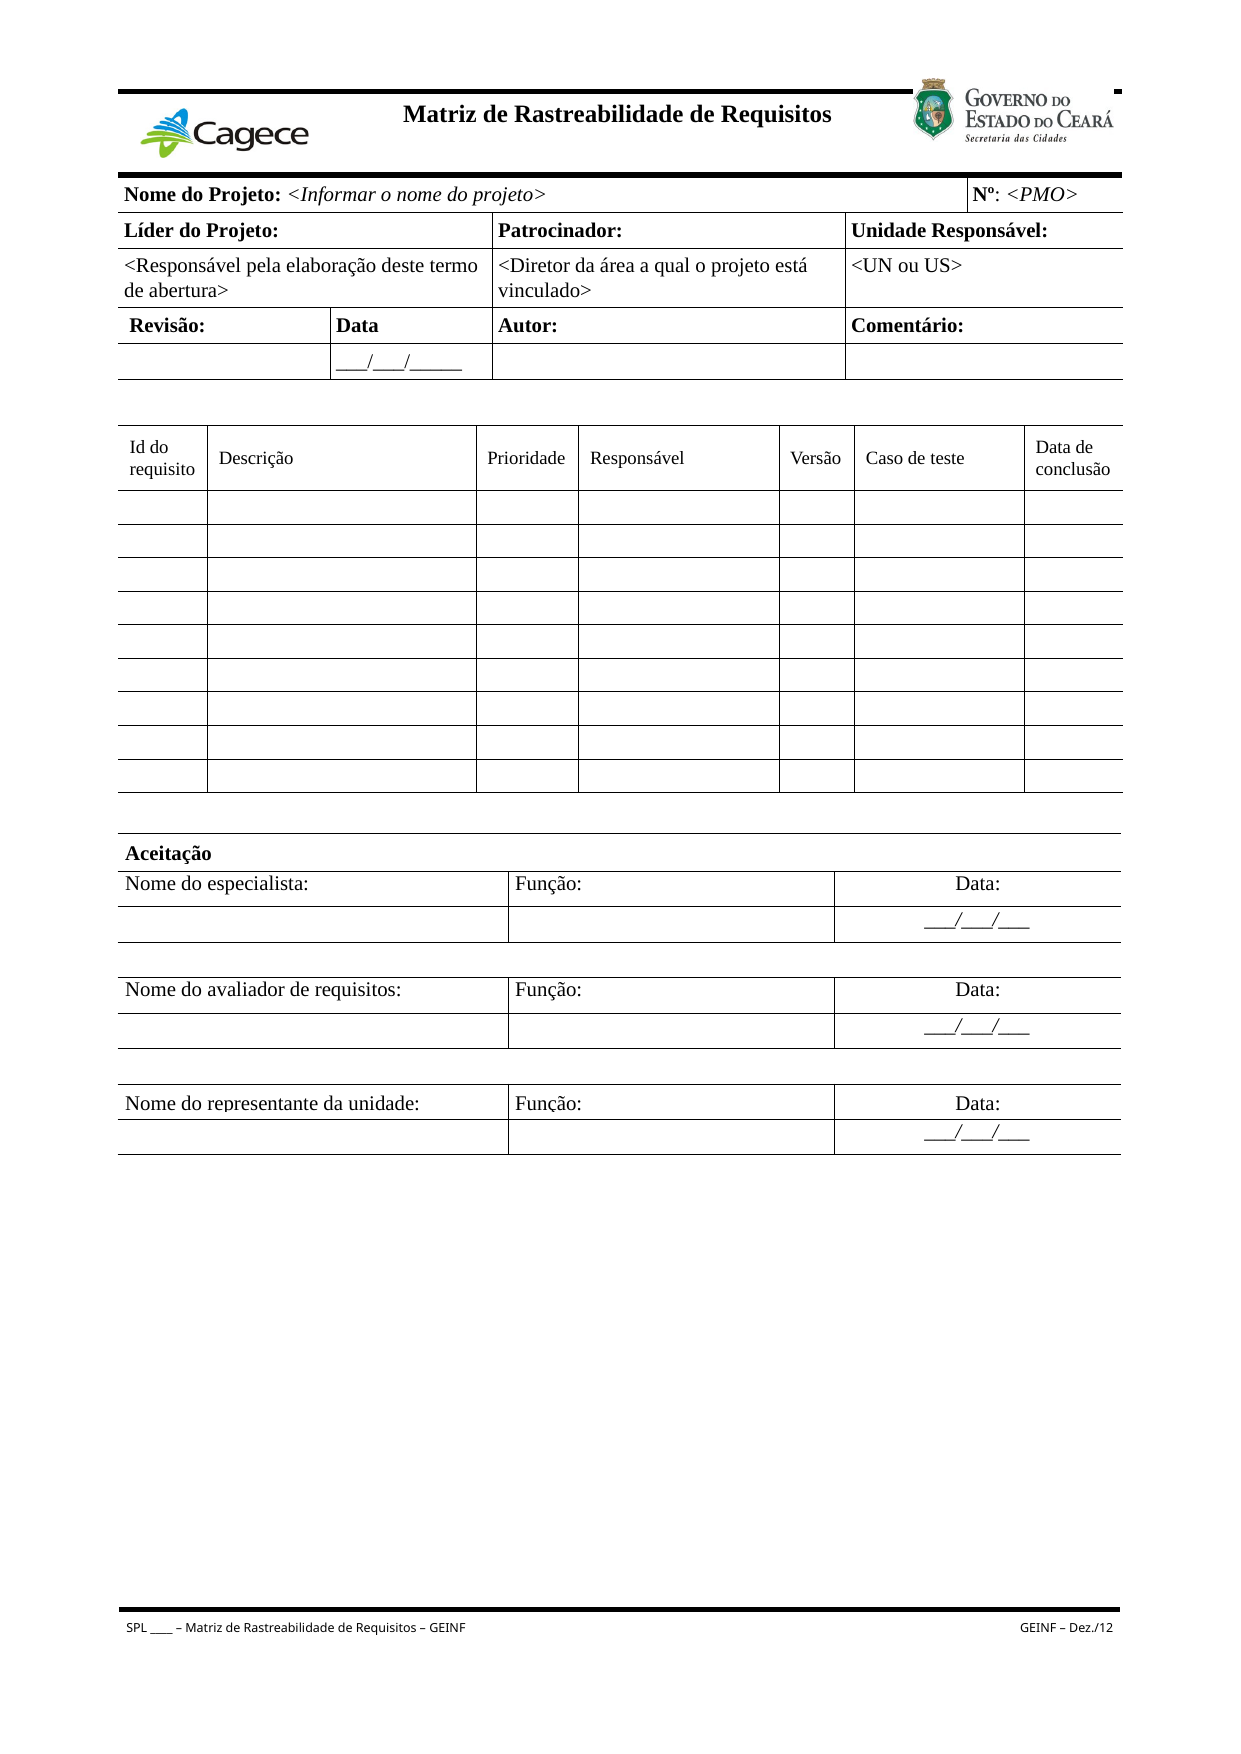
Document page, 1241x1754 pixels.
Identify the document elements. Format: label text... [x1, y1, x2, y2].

table_cell [579, 592, 779, 624]
table_header Aceitação [118, 834, 1121, 871]
table_header Prioridade [477, 426, 578, 490]
table_cell [855, 760, 1024, 792]
table_cell Função: [509, 872, 834, 906]
table_cell [118, 1049, 1121, 1083]
table_header Nº: <PMO> [968, 176, 1123, 212]
table_header Data de conclusão [1025, 426, 1123, 490]
table_cell [780, 558, 854, 591]
table_cell [780, 726, 854, 758]
table_cell [477, 558, 578, 591]
picture [140, 108, 309, 158]
table_cell [477, 760, 578, 792]
table_cell [855, 659, 1024, 691]
table_cell [855, 625, 1024, 658]
table_cell [118, 1120, 508, 1154]
table_cell [579, 692, 779, 725]
table_cell Nome do avaliador de requisitos: [118, 978, 508, 1013]
table_cell [477, 592, 578, 624]
table_cell [579, 525, 779, 557]
table_cell [118, 943, 1121, 977]
table_cell Patrocinador: [493, 213, 845, 248]
table_cell [208, 592, 476, 624]
table_header Nome do Projeto: <Informar o nome do projeto> [118, 178, 967, 212]
table_cell Função: [509, 1085, 834, 1119]
table_cell [780, 592, 854, 624]
table_cell Data: [835, 872, 1121, 906]
table_cell Data: [835, 1085, 1121, 1119]
table_cell [509, 1014, 834, 1048]
table_cell [118, 592, 207, 624]
table_cell [118, 760, 207, 792]
table_cell [855, 592, 1024, 624]
table_cell [579, 491, 779, 524]
table_cell [208, 726, 476, 758]
table_cell [780, 692, 854, 725]
table_cell [118, 558, 207, 591]
table_cell [855, 726, 1024, 758]
table_cell [1025, 525, 1123, 557]
table_cell ___/___/___ [835, 1014, 1121, 1048]
table_cell ___/___/_____ [331, 344, 492, 378]
table_cell Data [331, 308, 492, 343]
table_cell Autor: [493, 308, 845, 343]
table_cell Revisão: [118, 308, 330, 343]
table_cell [579, 659, 779, 691]
table_cell [477, 625, 578, 658]
table_cell [118, 1014, 508, 1048]
table_cell [208, 491, 476, 524]
table_cell [118, 659, 207, 691]
table_cell [118, 726, 207, 758]
table_cell [579, 625, 779, 658]
table_cell <Responsável pela elaboração deste termo de abertura> [118, 249, 492, 307]
table_cell [579, 558, 779, 591]
table_cell [118, 525, 207, 557]
table_cell [1025, 491, 1123, 524]
table_cell [118, 907, 508, 942]
table_cell Nome do representante da unidade: [118, 1085, 508, 1119]
table_cell [208, 525, 476, 557]
table_cell [855, 525, 1024, 557]
table_cell ___/___/___ [835, 1120, 1121, 1154]
table_cell [477, 491, 578, 524]
table_cell [1025, 726, 1123, 758]
table_cell <UN ou US> [846, 249, 1123, 307]
table_cell [579, 726, 779, 758]
table_cell Função: [509, 978, 834, 1013]
table_cell [477, 525, 578, 557]
table_cell [477, 692, 578, 725]
table_cell [1025, 659, 1123, 691]
table_cell [118, 491, 207, 524]
table_cell Comentário: [846, 308, 1123, 343]
table_cell Unidade Responsável: [846, 213, 1123, 248]
table_cell Líder do Projeto: [118, 213, 492, 248]
table_cell [579, 760, 779, 792]
table_cell [855, 692, 1024, 725]
table_cell [477, 659, 578, 691]
table_cell [208, 558, 476, 591]
table_cell [118, 625, 207, 658]
table_cell [118, 344, 330, 378]
table_cell [780, 625, 854, 658]
table_cell [1025, 592, 1123, 624]
table_cell [477, 726, 578, 758]
table_cell [855, 558, 1024, 591]
table_header Responsável [579, 426, 779, 490]
table_cell Data: [835, 978, 1121, 1013]
table_header Caso de teste [855, 426, 1024, 490]
table_cell [208, 760, 476, 792]
table_cell [1025, 625, 1123, 658]
table_cell Nome do especialista: [118, 872, 508, 906]
table_cell [780, 525, 854, 557]
table_cell [509, 907, 834, 942]
table_header Id do requisito [118, 426, 207, 490]
table_cell [780, 491, 854, 524]
table_cell [1025, 692, 1123, 725]
table_cell [846, 344, 1123, 378]
table_cell ___/___/___ [835, 907, 1121, 942]
table_cell [118, 692, 207, 725]
table_cell [780, 760, 854, 792]
table_cell [208, 625, 476, 658]
table_cell [780, 659, 854, 691]
table_cell <Diretor da área a qual o projeto está vinculado> [493, 249, 845, 307]
table_cell [208, 692, 476, 725]
table_cell [1025, 558, 1123, 591]
table_header Descrição [208, 426, 476, 490]
table_cell [208, 659, 476, 691]
table_cell [509, 1120, 834, 1154]
table_cell [493, 344, 845, 378]
table_header Versão [780, 426, 854, 490]
table_cell [855, 491, 1024, 524]
table_cell [1025, 760, 1123, 792]
